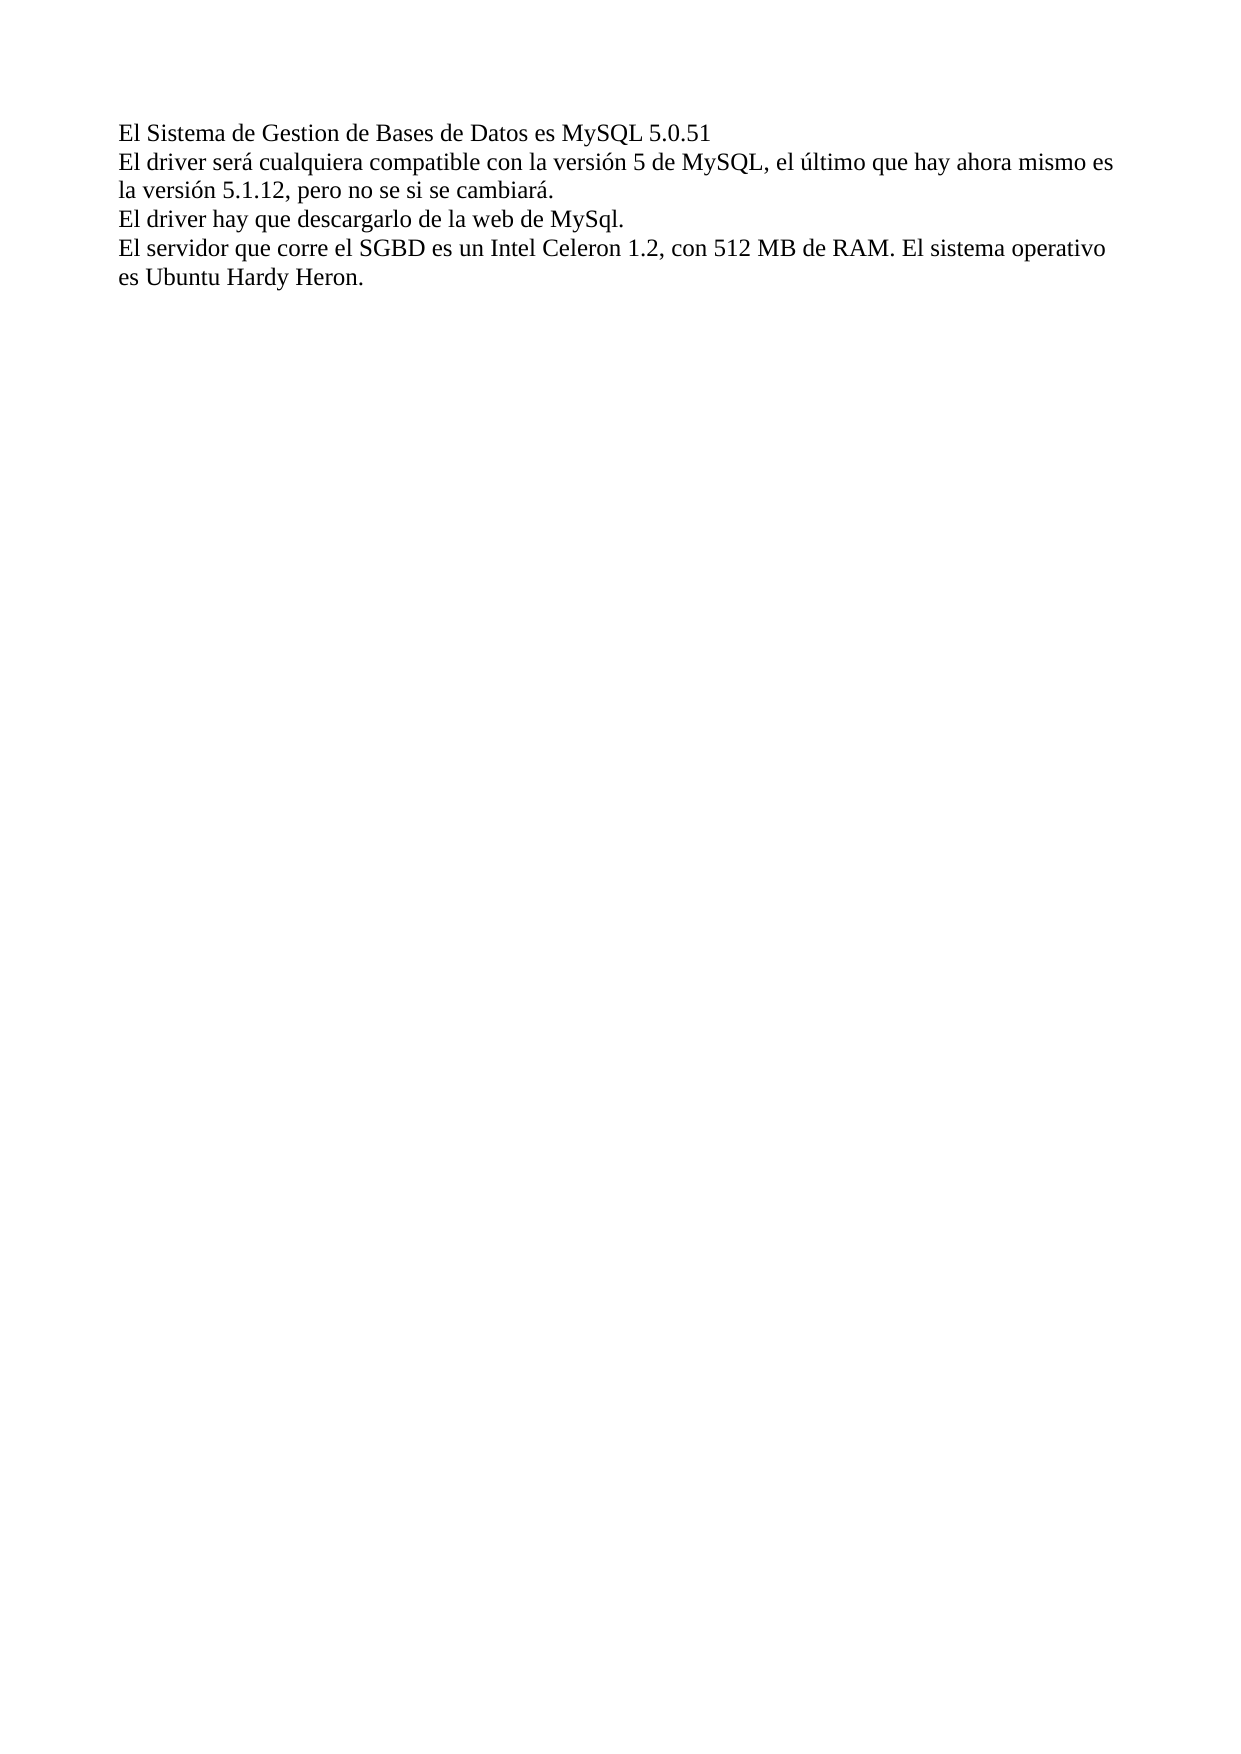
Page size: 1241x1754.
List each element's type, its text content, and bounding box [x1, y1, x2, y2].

text El Sistema de Gestion de Bases de Datos es MySQL 5.0.51 El driver será cualquiera compatible con la versión 5 de MySQL, el último que hay ahora mismo es la versión 5.1.12, pero no se si se cambiará. El driver hay que descargarlo de la web de MySql. El servidor que corre el SGBD es un Intel Celeron 1.2, con 512 MB de RAM. El sistema operativo es Ubuntu Hardy Heron. [118, 118, 1122, 291]
